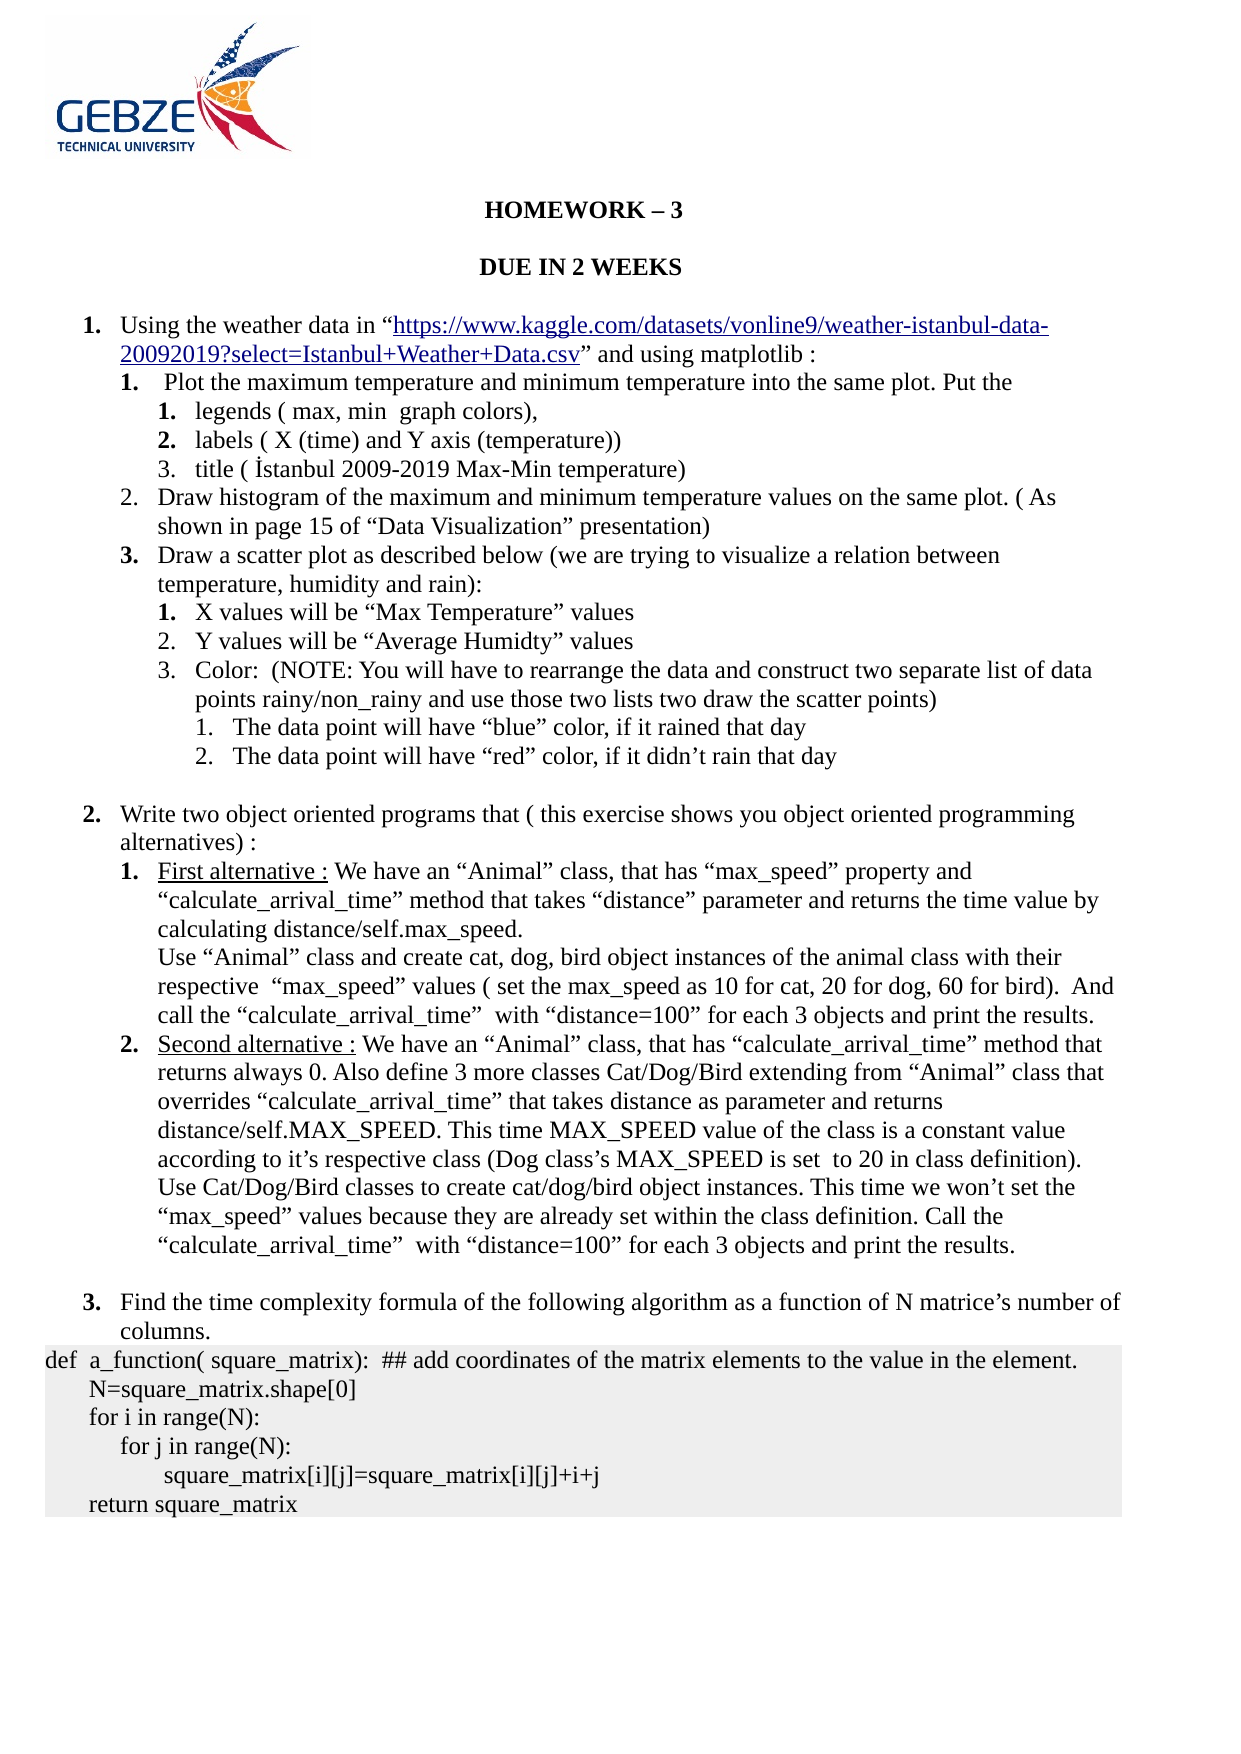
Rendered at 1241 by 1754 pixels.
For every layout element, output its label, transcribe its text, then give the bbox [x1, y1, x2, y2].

list title ( İstanbul 2009-2019 Max-Min temperature) [157, 454, 1122, 482]
table_header def a_function( square_matrix): ## add coordinates of the matrix elements to the value in the element. N=square_matrix.shape[0] for i in range(N): for j in range(N): square_matrix[i][j]=square_matrix[i][j]+i+j return square_matrix [45, 1345, 1122, 1517]
list First alternative : We have an “Animal” class, that has “max_speed” property and “calculate_arrival_time” method that takes “distance” parameter and returns the time value by calculating distance/self.max_speed. [120, 856, 1122, 942]
list Use “Animal” class and create cat, dog, bird object instances of the animal class with their respective “max_speed” values ( set the max_speed as 10 for cat, 20 for dog, 60 for bird). And call the “calculate_arrival_time” with “distance=100” for each 3 objects and print the results. [120, 942, 1122, 1029]
text DUE IN 2 WEEKS [45, 252, 1122, 281]
list Find the time complexity formula of the following algorithm as a function of N matrice’s number of columns. [82, 1287, 1122, 1345]
picture [45, 15, 311, 159]
list Draw histogram of the maximum and minimum temperature values on the same plot. ( As shown in page 15 of “Data Visualization” presentation) [120, 482, 1122, 540]
list Second alternative : We have an “Animal” class, that has “calculate_arrival_time” method that returns always 0. Also define 3 more classes Cat/Dog/Bird extending from “Animal” class that overrides “calculate_arrival_time” that takes distance as parameter and returns distance/self.MAX_SPEED. This time MAX_SPEED value of the class is a constant value according to it’s respective class (Dog class’s MAX_SPEED is set to 20 in class definition). [120, 1029, 1122, 1172]
list Y values will be “Average Humidty” values [157, 626, 1122, 655]
text HOMEWORK – 3 [45, 195, 1122, 224]
list Using the weather data in “https://www.kaggle.com/datasets/vonline9/weather-istanbul-data-20092019?select=Istanbul+Weather+Data.csv” and using matplotlib : [82, 310, 1122, 367]
list Use Cat/Dog/Bird classes to create cat/dog/bird object instances. This time we won’t set the “max_speed” values because they are already set within the class definition. Call the “calculate_arrival_time” with “distance=100” for each 3 objects and print the results. [120, 1172, 1122, 1259]
list legends ( max, min graph colors), [157, 396, 1122, 425]
list The data point will have “blue” color, if it rained that day [195, 712, 1122, 741]
list X values will be “Max Temperature” values [157, 597, 1122, 626]
list labels ( X (time) and Y axis (temperature)) [157, 425, 1122, 454]
list Write two object oriented programs that ( this exercise shows you object oriented programming alternatives) : [82, 799, 1122, 856]
list Draw a scatter plot as described below (we are trying to visualize a relation between temperature, humidity and rain): [120, 540, 1122, 597]
list Plot the maximum temperature and minimum temperature into the same plot. Put the [120, 367, 1122, 396]
list Color: (NOTE: You will have to rearrange the data and construct two separate list of data points rainy/non_rainy and use those two lists two draw the scatter points) [157, 655, 1122, 712]
list The data point will have “red” color, if it didn’t rain that day [195, 741, 1122, 770]
